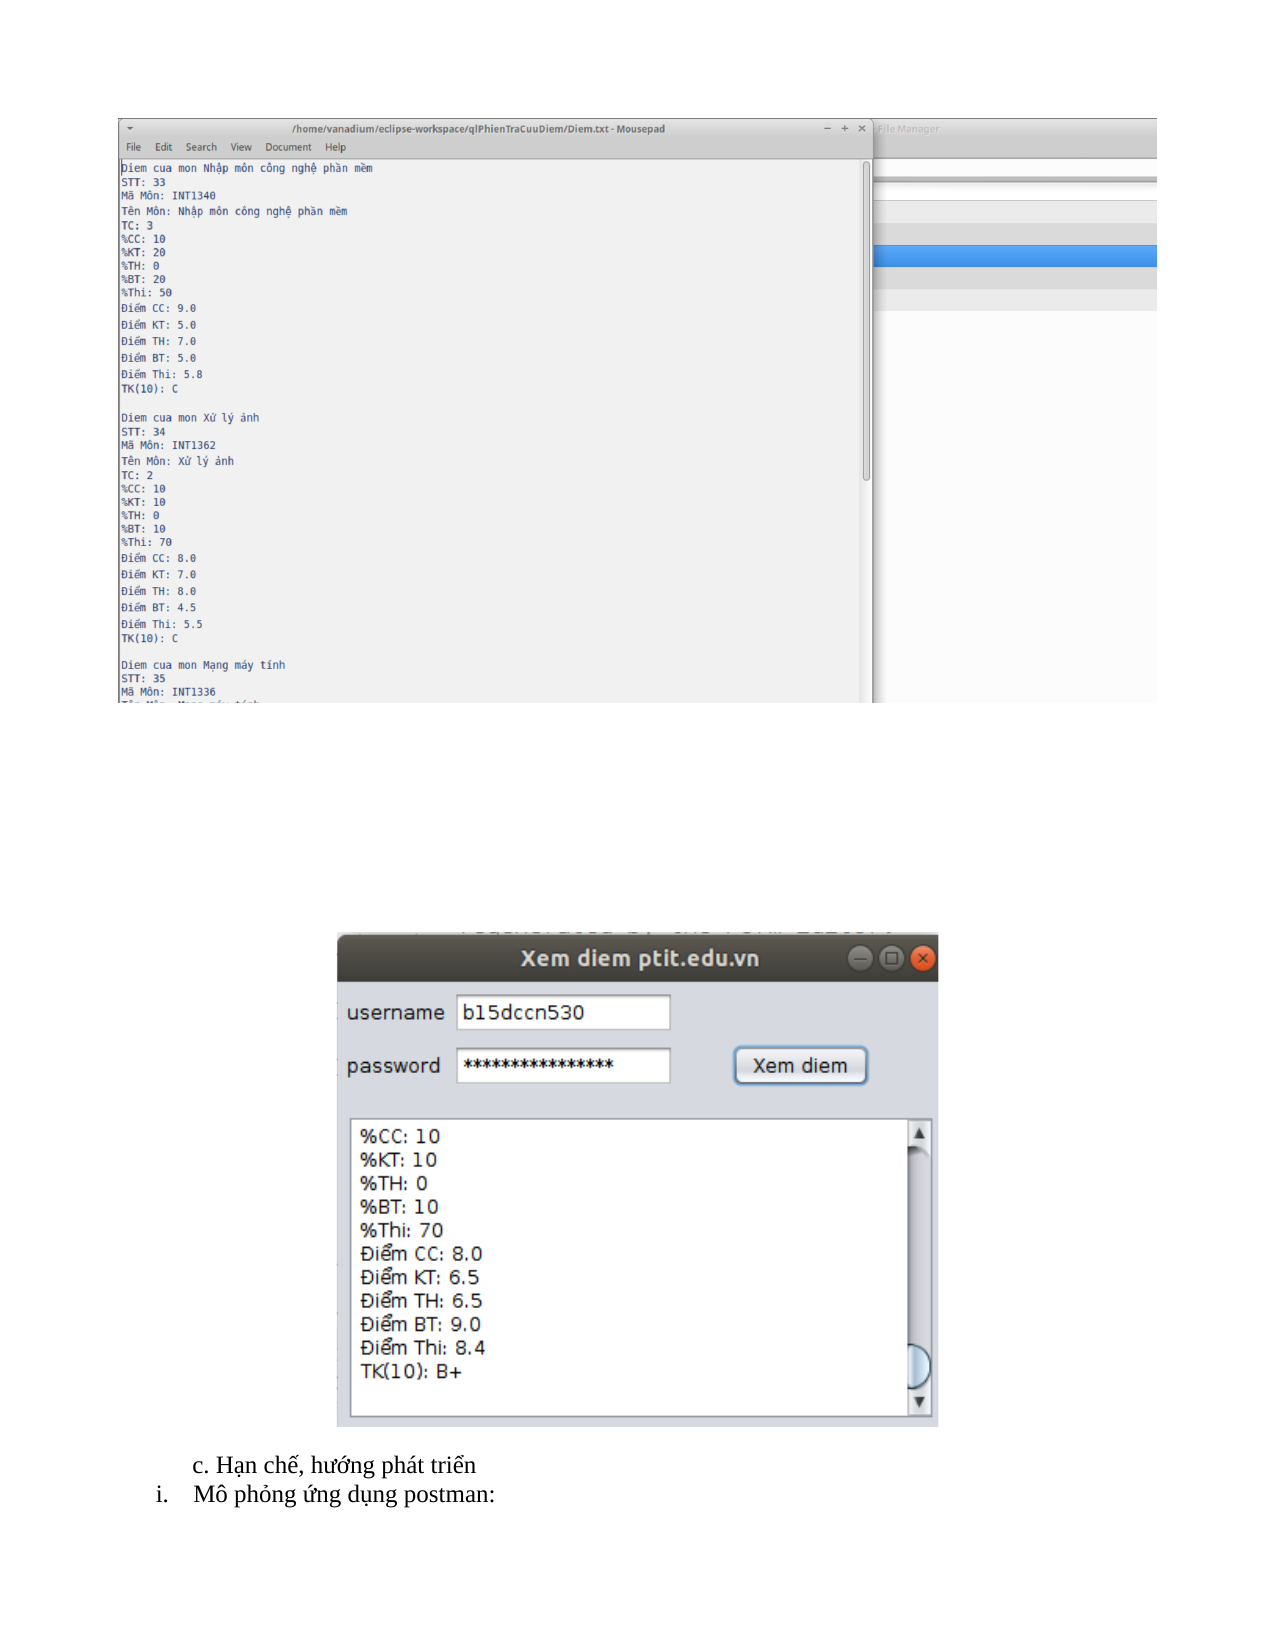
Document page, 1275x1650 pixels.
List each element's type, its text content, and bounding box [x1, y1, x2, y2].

picture [118, 118, 1157, 703]
list Mô phỏng ứng dụng postman: [156, 1479, 1157, 1507]
picture [336, 932, 939, 1427]
text c. Hạn chế, hướng phát triển [118, 1450, 1157, 1479]
